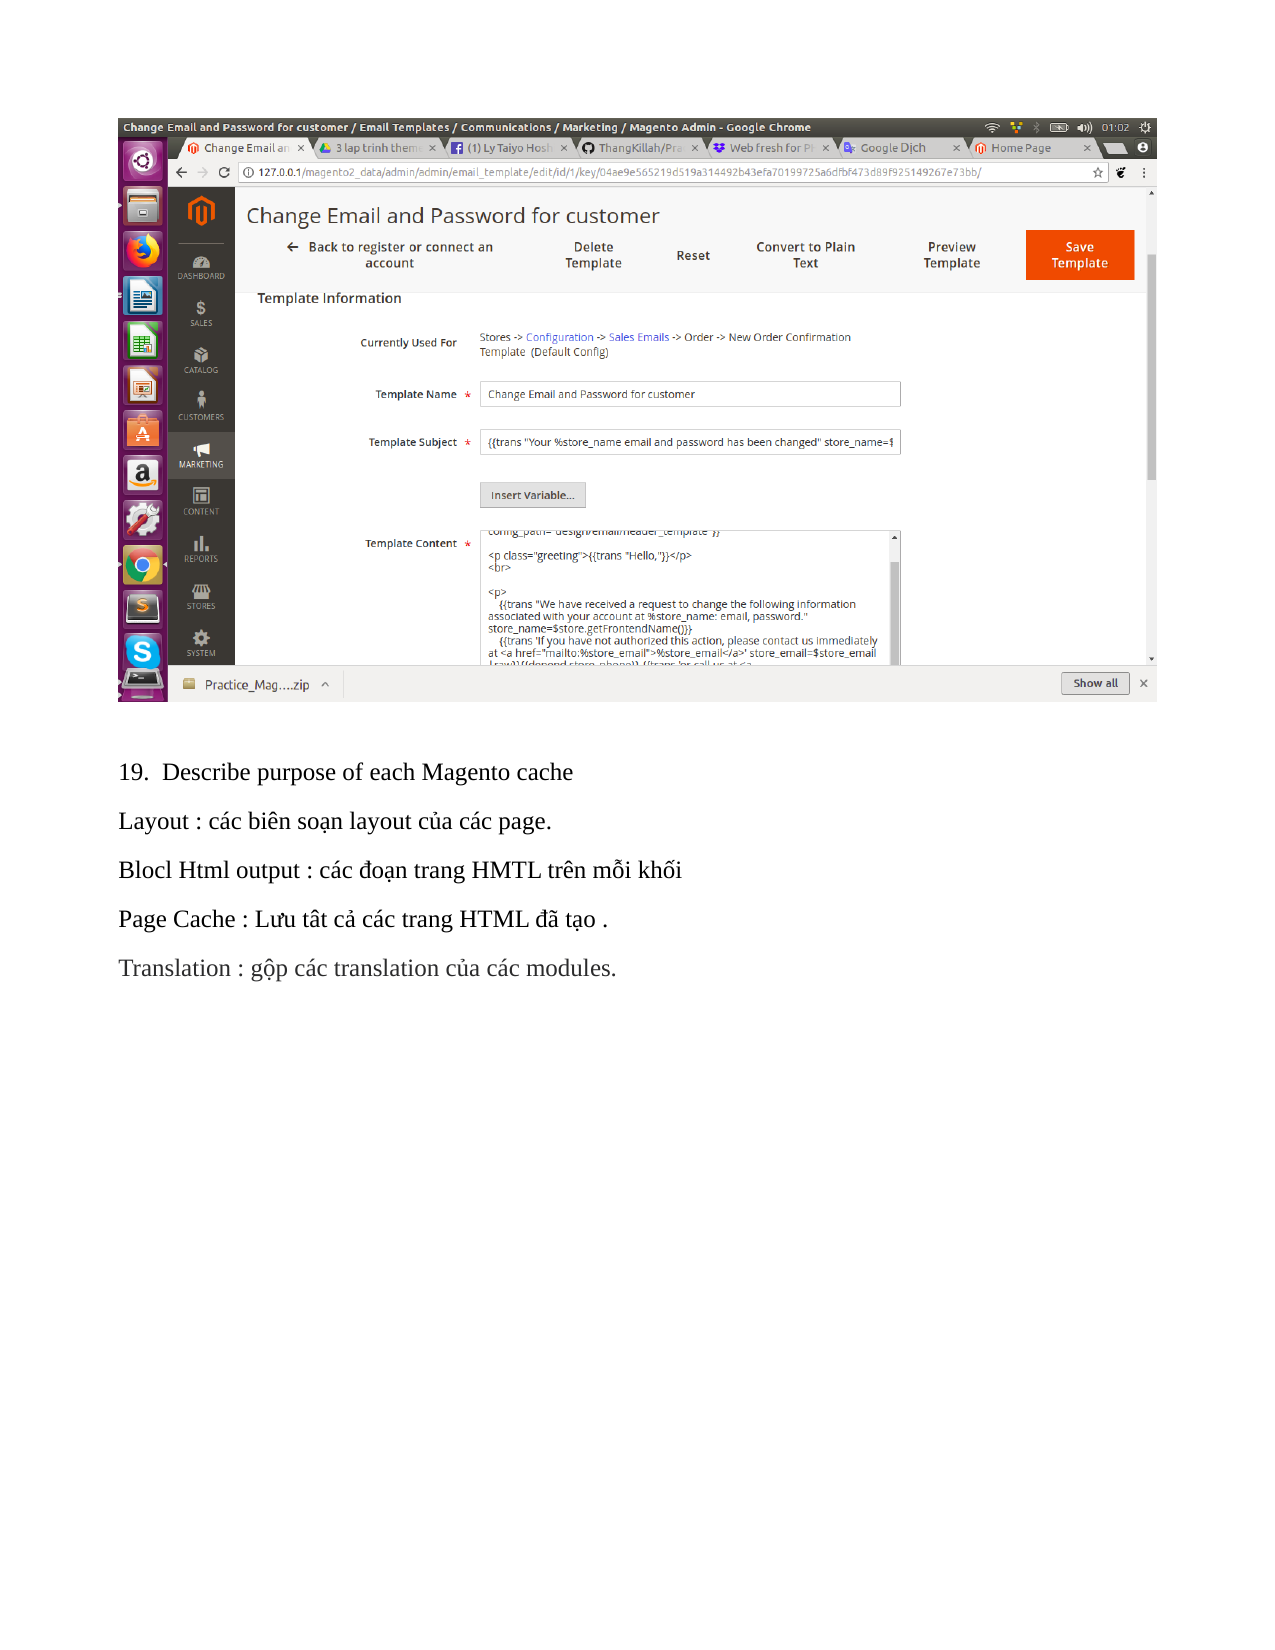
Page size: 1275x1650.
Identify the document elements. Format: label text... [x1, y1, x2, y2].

text Layout : các biên soạn layout của các page. [118, 806, 1157, 835]
text 19. Describe purpose of each Magento cache [118, 757, 1157, 786]
text Blocl Html output : các đoạn trang HMTL trên mỗi khối [118, 855, 1157, 884]
text Page Cache : Lưu tât cả các trang HTML đã tạo . [118, 904, 1157, 933]
picture [118, 118, 1157, 702]
text Translation : gộp các translation của các modules. [118, 953, 1157, 982]
